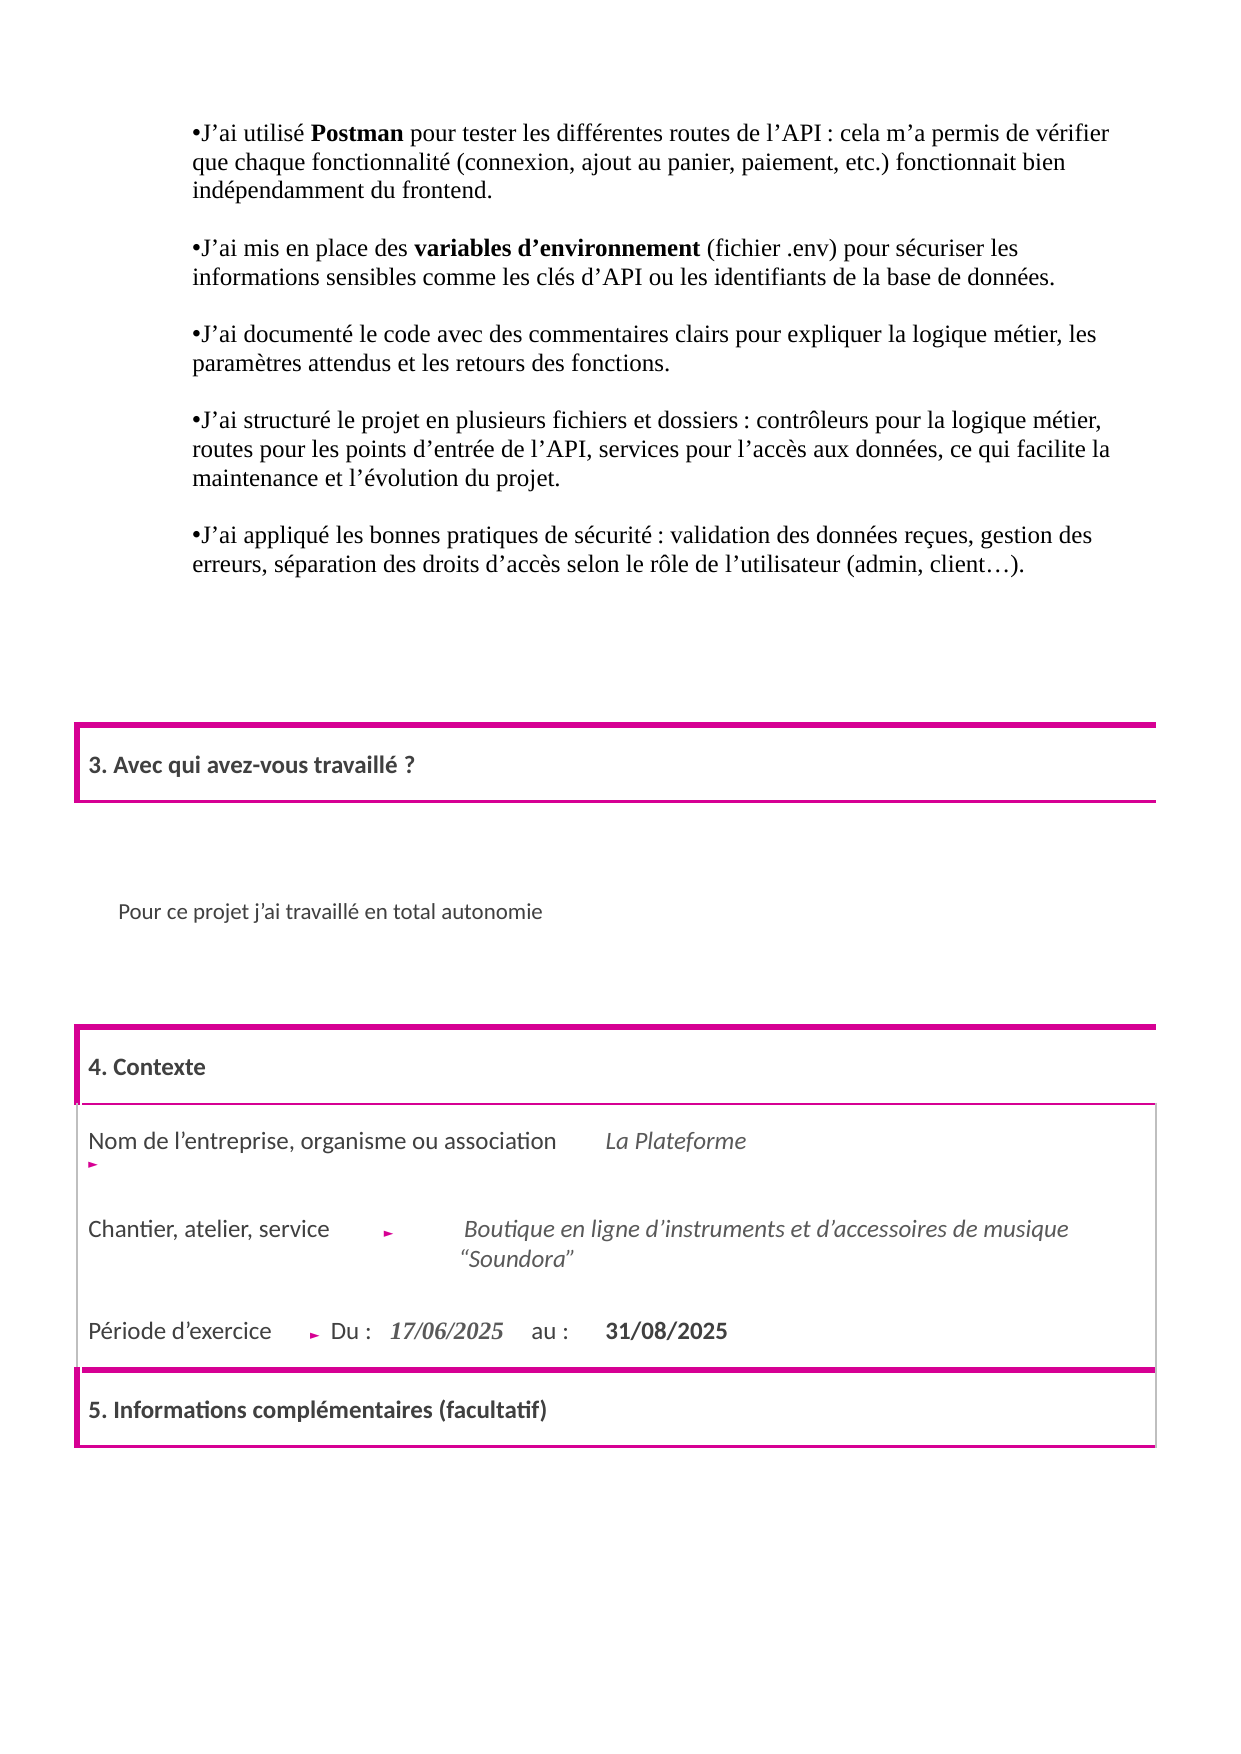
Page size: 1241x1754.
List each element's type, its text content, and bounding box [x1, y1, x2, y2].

text Pour ce projet j’ai travaillé en total autonomie [118, 897, 1122, 925]
table_header 4. Contexte [80, 1030, 1156, 1102]
table_cell Nom de l’entreprise, organisme ou association ► [78, 1103, 581, 1192]
list J’ai documenté le code avec des commentaires clairs pour expliquer la logique métier, les paramètres attendus et les retours des fonctions. [118, 319, 1122, 377]
table_cell La Plateforme [581, 1105, 1155, 1192]
table_cell Période d’exercice ► Du : 17/06/2025 au : 31/08/2025 [78, 1295, 1155, 1367]
list J’ai mis en place des variables d’environnement (fichier .env) pour sécuriser les informations sensibles comme les clés d’API ou les identifiants de la base de données. [118, 233, 1122, 291]
table_cell Boutique en ligne d’instruments et d’accessoires de musique “Soundora” [447, 1192, 1155, 1295]
table_cell Chantier, atelier, service ► [78, 1192, 447, 1295]
table_header 3. Avec qui avez-vous travaillé ? [80, 728, 1156, 800]
list J’ai structuré le projet en plusieurs fichiers et dossiers : contrôleurs pour la logique métier, routes pour les points d’entrée de l’API, services pour l’accès aux données, ce qui facilite la maintenance et l’évolution du projet. [118, 406, 1122, 492]
list J’ai utilisé Postman pour tester les différentes routes de l’API : cela m’a permis de vérifier que chaque fonctionnalité (connexion, ajout au panier, paiement, etc.) fonctionnait bien indépendamment du frontend. [118, 118, 1122, 204]
table_cell 5. Informations complémentaires (facultatif) [80, 1367, 1155, 1445]
list J’ai appliqué les bonnes pratiques de sécurité : validation des données reçues, gestion des erreurs, séparation des droits d’accès selon le rôle de l’utilisateur (admin, client…). [118, 521, 1122, 578]
